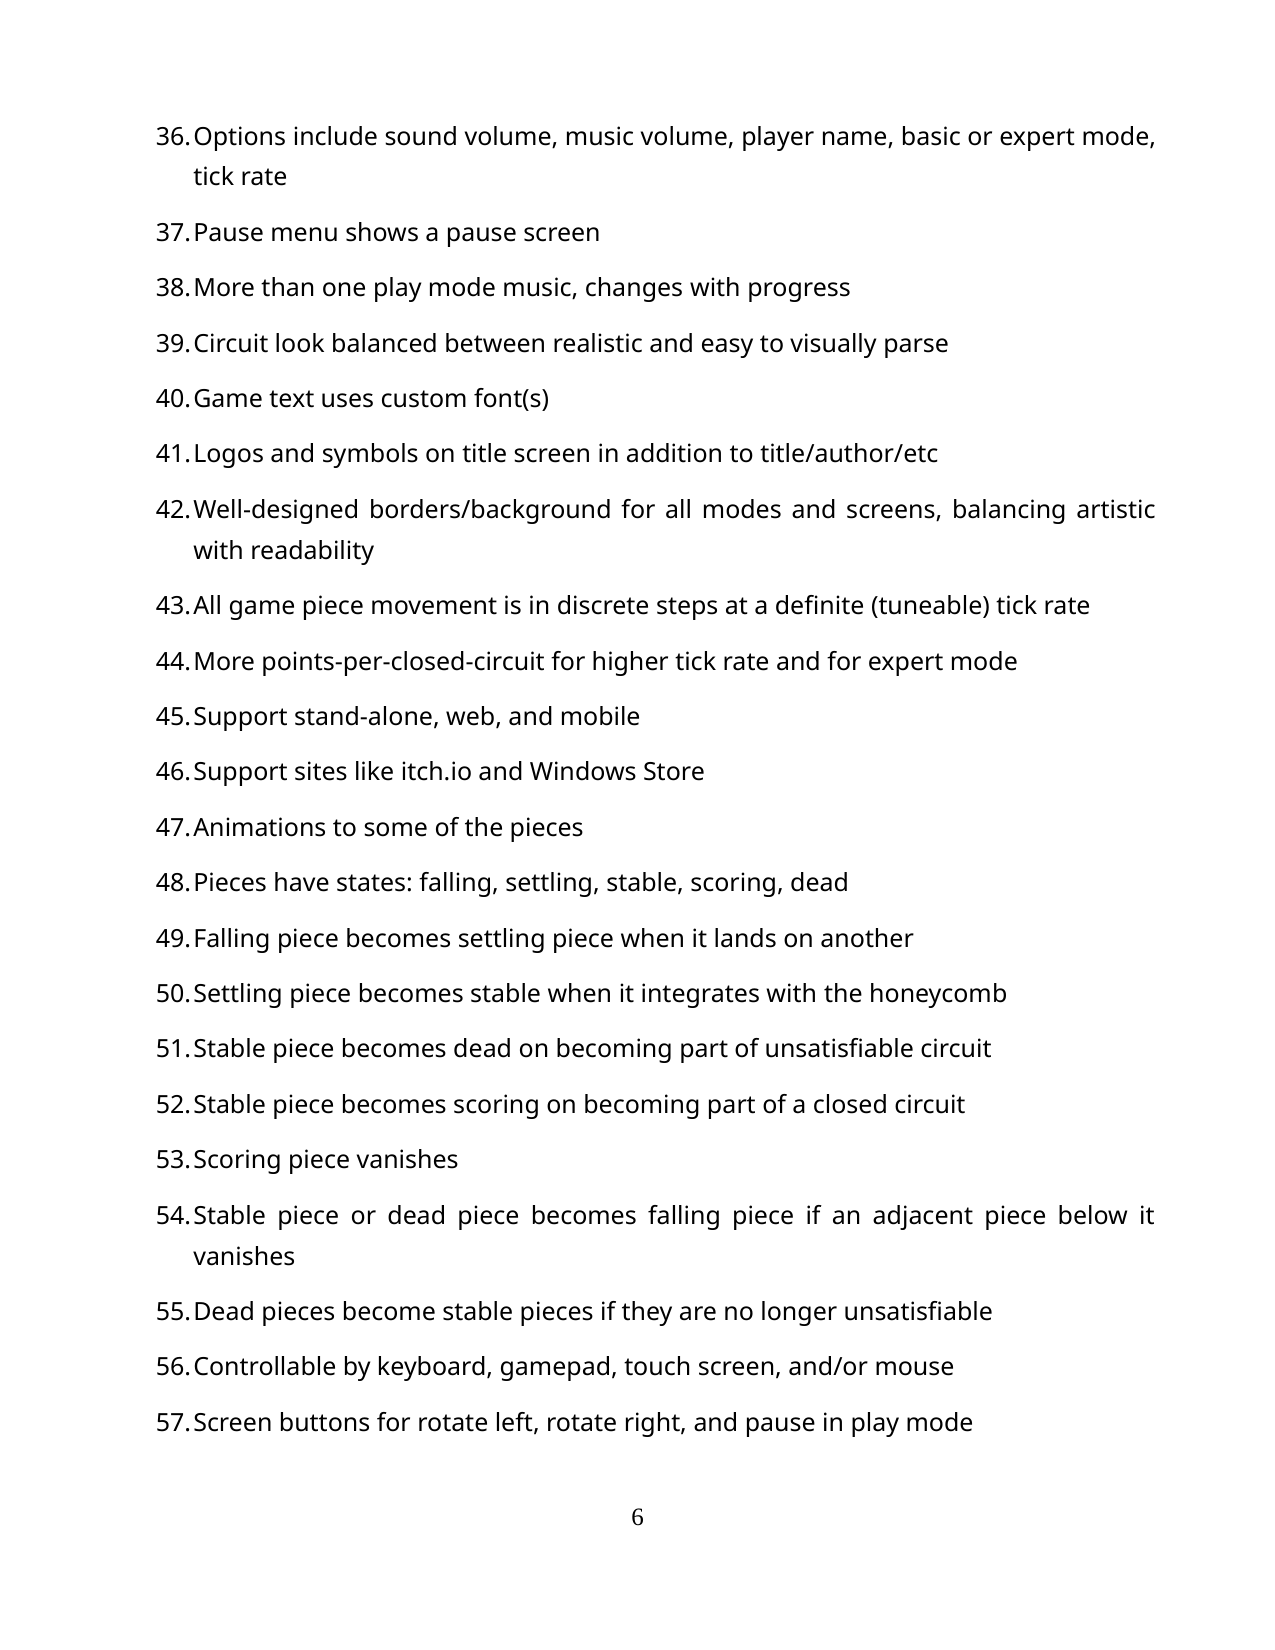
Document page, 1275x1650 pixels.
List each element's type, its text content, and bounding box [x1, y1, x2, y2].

list Stable piece becomes dead on becoming part of unsatisfiable circuit [156, 1031, 1157, 1065]
list Controllable by keyboard, gamepad, touch screen, and/or mouse [156, 1349, 1157, 1383]
list Stable piece or dead piece becomes falling piece if an adjacent piece below it vanishes [156, 1197, 1157, 1272]
list Animations to some of the pieces [156, 809, 1157, 843]
list Game text uses custom font(s) [156, 381, 1157, 415]
list Screen buttons for rotate left, rotate right, and pause in play mode [156, 1404, 1157, 1438]
list All game piece movement is in discrete steps at a definite (tuneable) tick rate [156, 588, 1157, 622]
list Stable piece becomes scoring on becoming part of a closed circuit [156, 1086, 1157, 1121]
list Pause menu shows a pause screen [156, 214, 1157, 248]
list Scoring piece vanishes [156, 1142, 1157, 1176]
list Logos and symbols on title screen in addition to title/author/etc [156, 436, 1157, 470]
list Falling piece becomes settling piece when it lands on another [156, 920, 1157, 954]
list Options include sound volume, music volume, player name, basic or expert mode, tick rate [156, 118, 1157, 193]
list Dead pieces become stable pieces if they are no longer unsatisfiable [156, 1293, 1157, 1328]
list Settling piece becomes stable when it integrates with the honeycomb [156, 976, 1157, 1010]
list Circuit look balanced between realistic and easy to visually parse [156, 325, 1157, 359]
list Well-designed borders/background for all modes and screens, balancing artistic with readability [156, 491, 1157, 566]
list Support stand-alone, web, and mobile [156, 698, 1157, 733]
list More points-per-closed-circuit for higher tick rate and for expert mode [156, 643, 1157, 677]
list More than one play mode music, changes with progress [156, 270, 1157, 304]
list Support sites like itch.io and Windows Store [156, 754, 1157, 788]
list Pieces have states: falling, settling, stable, scoring, dead [156, 865, 1157, 899]
